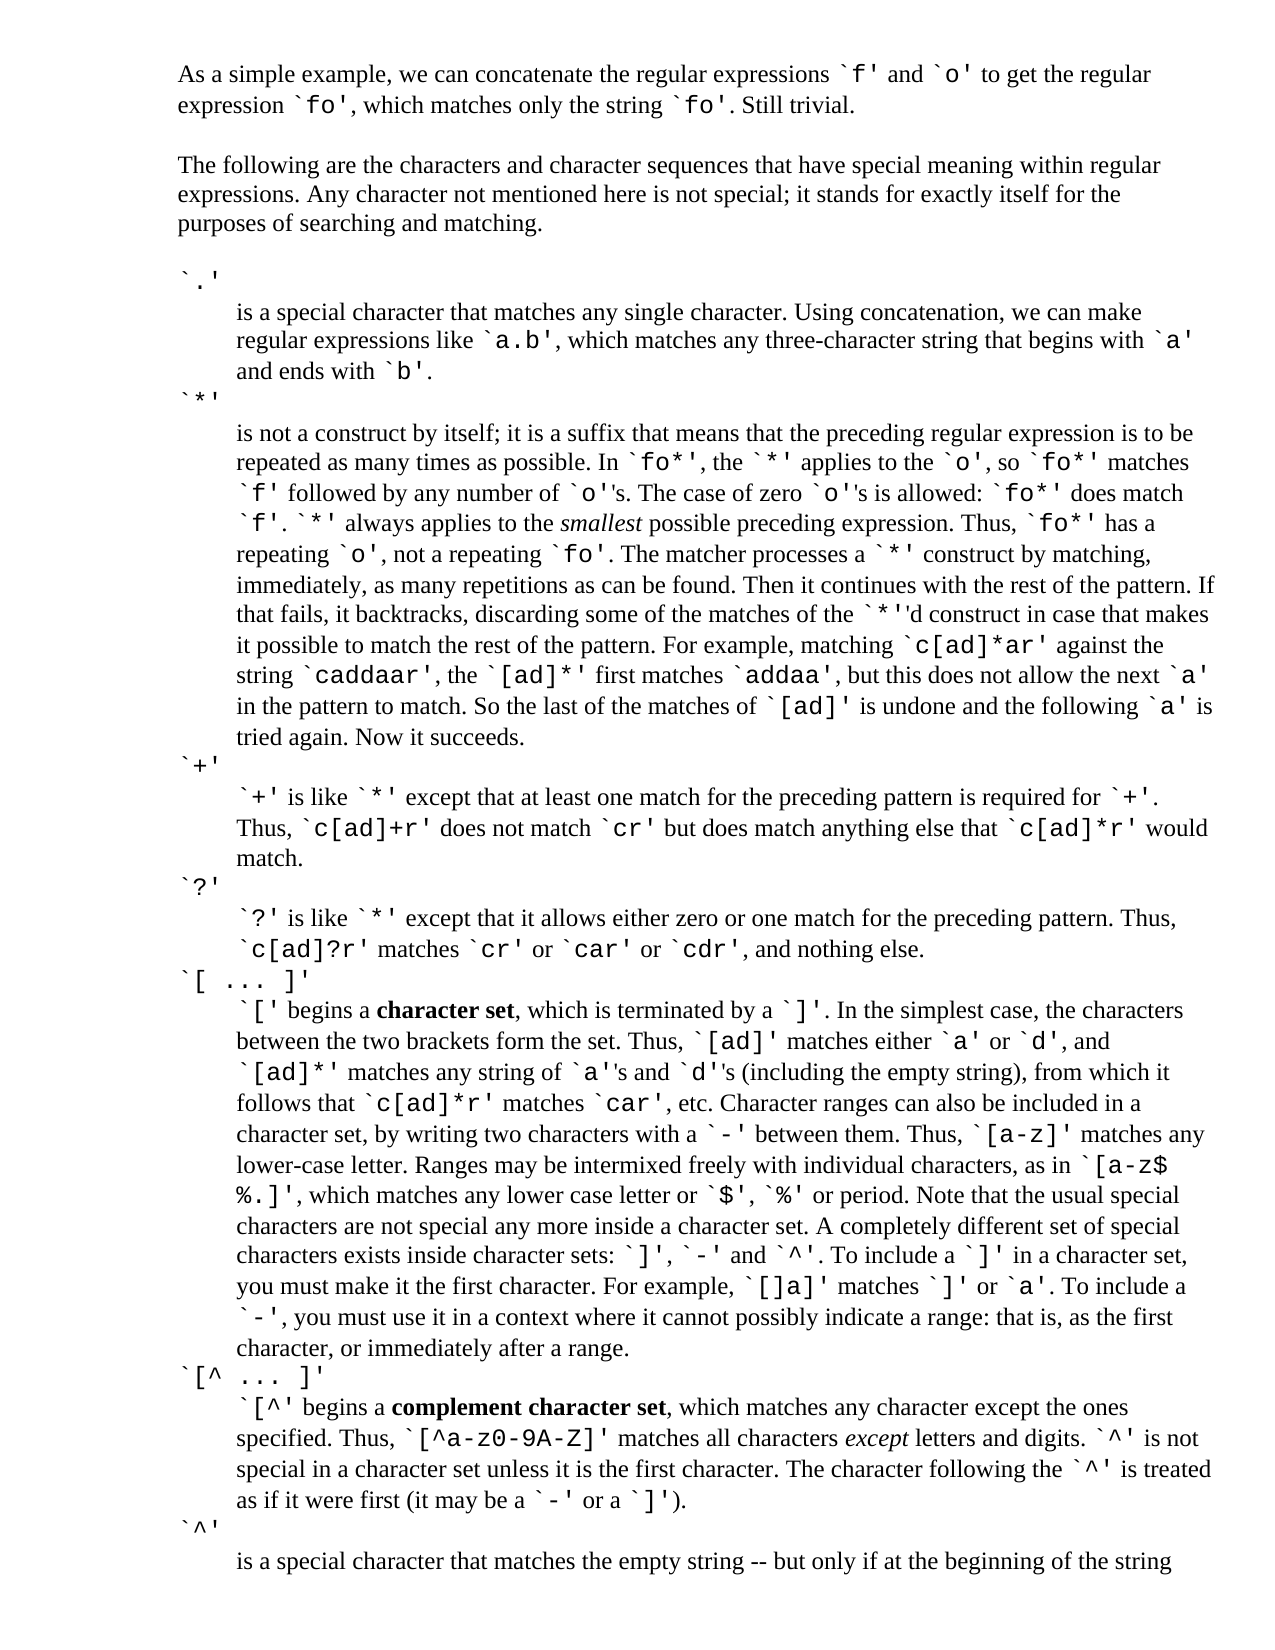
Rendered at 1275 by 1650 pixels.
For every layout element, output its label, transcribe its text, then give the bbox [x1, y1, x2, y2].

subtitle `[^ ... ]' [177, 1361, 1216, 1392]
subtitle `+' [177, 751, 1216, 782]
list is not a construct by itself; it is a suffix that means that the preceding regular expression is to be repeated as many times as possible. In `fo*', the `*' applies to the `o', so `fo*' matches `f' followed by any number of `o''s. The case of zero `o''s is allowed: `fo*' does match `f'. `*' always applies to the smallest possible preceding expression. Thus, `fo*' has a repeating `o', not a repeating `fo'. The matcher processes a `*' construct by matching, immediately, as many repetitions as can be found. Then it continues with the rest of the pattern. If that fails, it backtracks, discarding some of the matches of the `*''d construct in case that makes it possible to match the rest of the pattern. For example, matching `c[ad]*ar' against the string `caddaar', the `[ad]*' first matches `addaa', but this does not allow the next `a' in the pattern to match. So the last of the matches of `[ad]' is undone and the following `a' is tried again. Now it succeeds. [236, 418, 1216, 751]
subtitle `[ ... ]' [177, 965, 1216, 996]
list is a special character that matches any single character. Using concatenation, we can make regular expressions like `a.b', which matches any three-character string that begins with `a' and ends with `b'. [236, 297, 1216, 387]
list `+' is like `*' except that at least one match for the preceding pattern is required for `+'. Thus, `c[ad]+r' does not match `cr' but does match anything else that `c[ad]*r' would match. [236, 782, 1216, 872]
subtitle `^' [177, 1516, 1216, 1546]
subtitle `?' [177, 872, 1216, 903]
list `[' begins a character set, which is terminated by a `]'. In the simplest case, the characters between the two brackets form the set. Thus, `[ad]' matches either `a' or `d', and `[ad]*' matches any string of `a''s and `d''s (including the empty string), from which it follows that `c[ad]*r' matches `car', etc. Character ranges can also be included in a character set, by writing two characters with a `-' between them. Thus, `[a-z]' matches any lower-case letter. Ranges may be intermixed freely with individual characters, as in `[a-z$%.]', which matches any lower case letter or `$', `%' or period. Note that the usual special characters are not special any more inside a character set. A completely different set of special characters exists inside character sets: `]', `-' and `^'. To include a `]' in a character set, you must make it the first character. For example, `[]a]' matches `]' or `a'. To include a `-', you must use it in a context where it cannot possibly indicate a range: that is, as the first character, or immediately after a range. [236, 996, 1216, 1361]
list is a special character that matches the empty string -- but only if at the beginning of the string [236, 1546, 1216, 1575]
list As a simple example, we can concatenate the regular expressions `f' and `o' to get the regular expression `fo', which matches only the string `fo'. Still trivial. [177, 59, 1216, 121]
subtitle `.' [177, 266, 1216, 297]
list `?' is like `*' except that it allows either zero or one match for the preceding pattern. Thus, `c[ad]?r' matches `cr' or `car' or `cdr', and nothing else. [236, 903, 1216, 965]
list `[^' begins a complement character set, which matches any character except the ones specified. Thus, `[^a-z0-9A-Z]' matches all characters except letters and digits. `^' is not special in a character set unless it is the first character. The character following the `^' is treated as if it were first (it may be a `-' or a `]'). [236, 1392, 1216, 1516]
list The following are the characters and character sequences that have special meaning within regular expressions. Any character not mentioned here is not special; it stands for exactly itself for the purposes of searching and matching. [177, 150, 1216, 236]
subtitle `*' [177, 387, 1216, 418]
